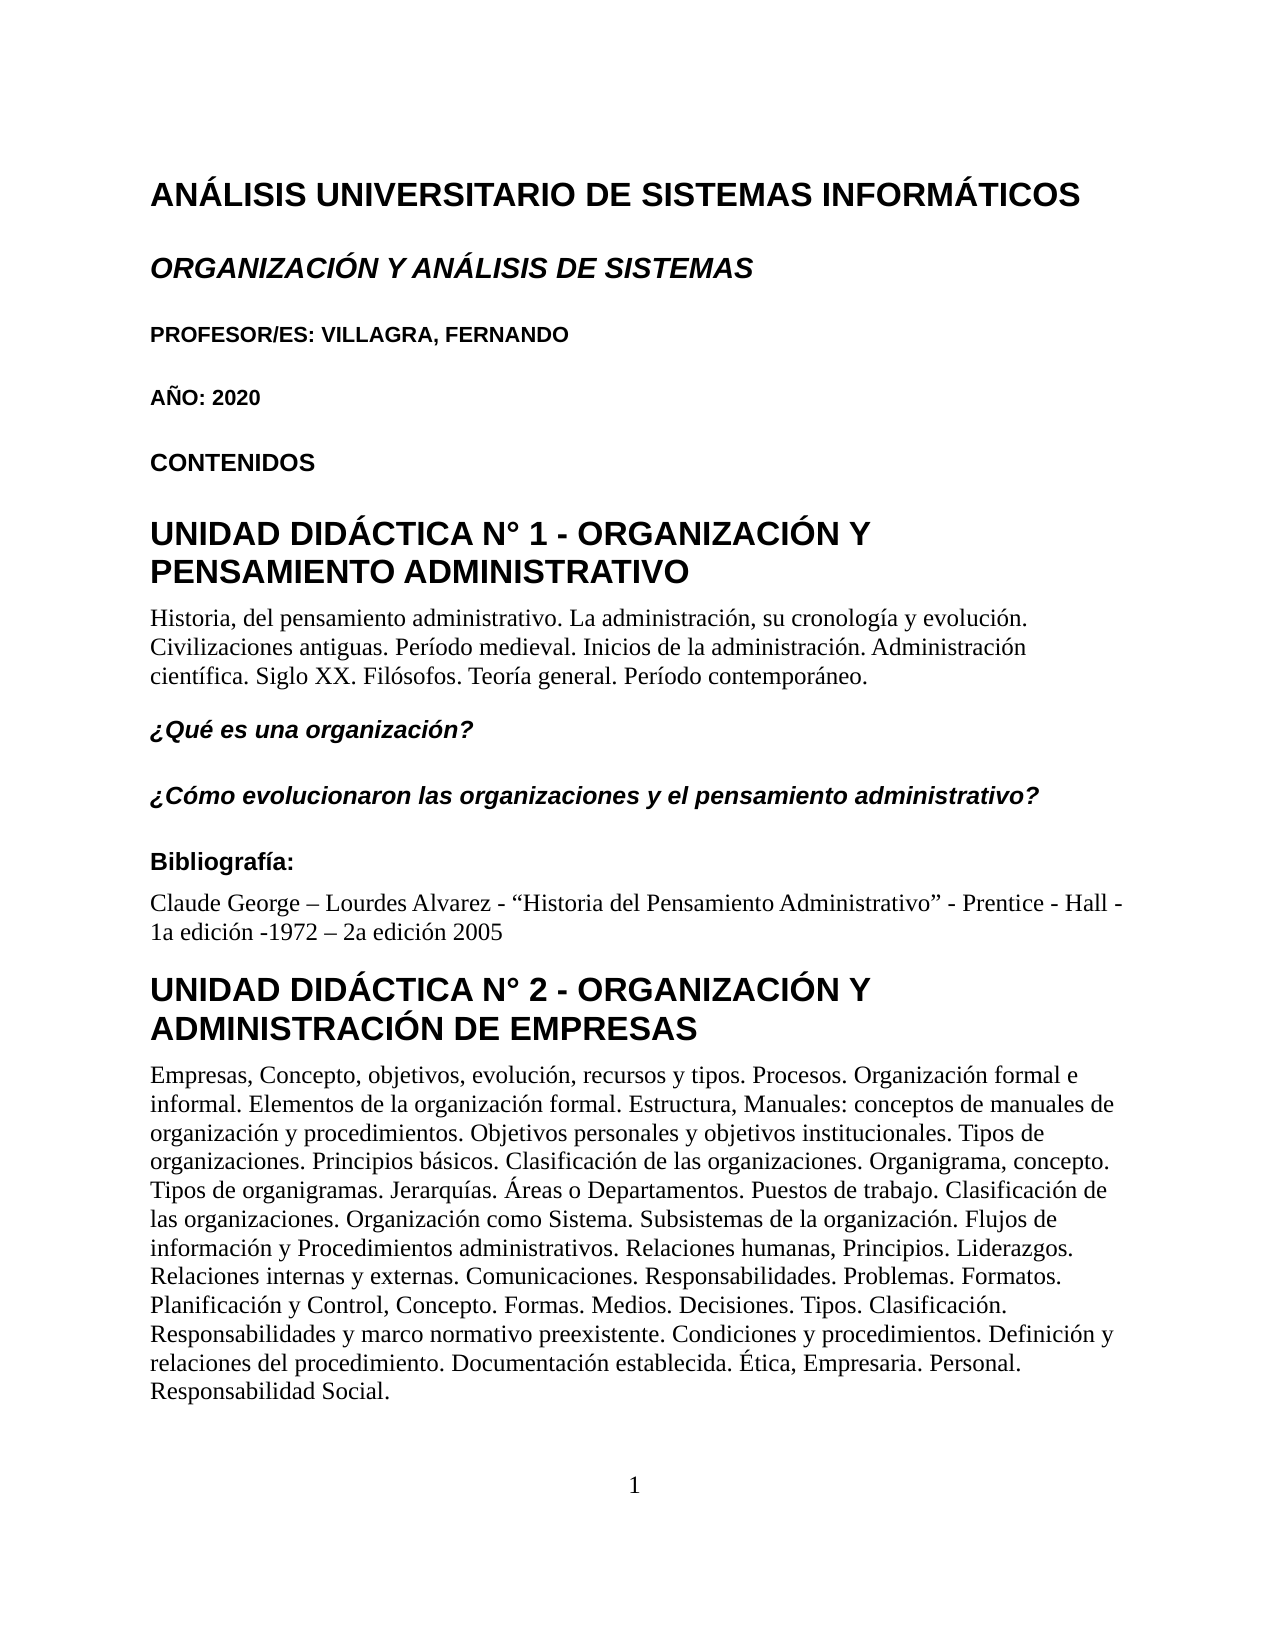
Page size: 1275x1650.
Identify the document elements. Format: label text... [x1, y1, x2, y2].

subtitle CONTENIDOS [150, 448, 1125, 476]
subtitle Bibliografía: [150, 847, 1125, 875]
subtitle UNIDAD DIDÁCTICA N° 2 - ORGANIZACIÓN Y ADMINISTRACIÓN DE EMPRESAS [150, 970, 1125, 1048]
text Historia, del pensamiento administrativo. La administración, su cronología y evolución. Civilizaciones antiguas. Período medieval. Inicios de la administración. Administración científica. Siglo XX. Filósofos. Teoría general. Período contemporáneo. [150, 603, 1125, 690]
subtitle ORGANIZACIÓN Y ANÁLISIS DE SISTEMAS [150, 251, 1125, 285]
text Claude George – Lourdes Alvarez - “Historia del Pensamiento Administrativo” - Prentice - Hall -1a edición -1972 – 2a edición 2005 [150, 888, 1125, 945]
text Empresas, Concepto, objetivos, evolución, recursos y tipos. Procesos. Organización formal e informal. Elementos de la organización formal. Estructura, Manuales: conceptos de manuales de organización y procedimientos. Objetivos personales y objetivos institucionales. Tipos de organizaciones. Principios básicos. Clasificación de las organizaciones. Organigrama, concepto. Tipos de organigramas. Jerarquías. Áreas o Departamentos. Puestos de trabajo. Clasificación de las organizaciones. Organización como Sistema. Subsistemas de la organización. Flujos de información y Procedimientos administrativos. Relaciones humanas, Principios. Liderazgos. Relaciones internas y externas. Comunicaciones. Responsabilidades. Problemas. Formatos. Planificación y Control, Concepto. Formas. Medios. Decisiones. Tipos. Clasificación. Responsabilidades y marco normativo preexistente. Condiciones y procedimientos. Definición y relaciones del procedimiento. Documentación establecida. Ética, Empresaria. Personal. Responsabilidad Social. [150, 1060, 1125, 1405]
subtitle ANÁLISIS UNIVERSITARIO DE SISTEMAS INFORMÁTICOS [150, 175, 1125, 214]
subtitle ¿Qué es una organización? [150, 715, 1125, 743]
subtitle PROFESOR/ES: VILLAGRA, FERNANDO [150, 322, 1125, 347]
subtitle UNIDAD DIDÁCTICA N° 1 - ORGANIZACIÓN Y PENSAMIENTO ADMINISTRATIVO [150, 514, 1125, 591]
subtitle AÑO: 2020 [150, 385, 1125, 410]
subtitle ¿Cómo evolucionaron las organizaciones y el pensamiento administrativo? [150, 781, 1125, 809]
